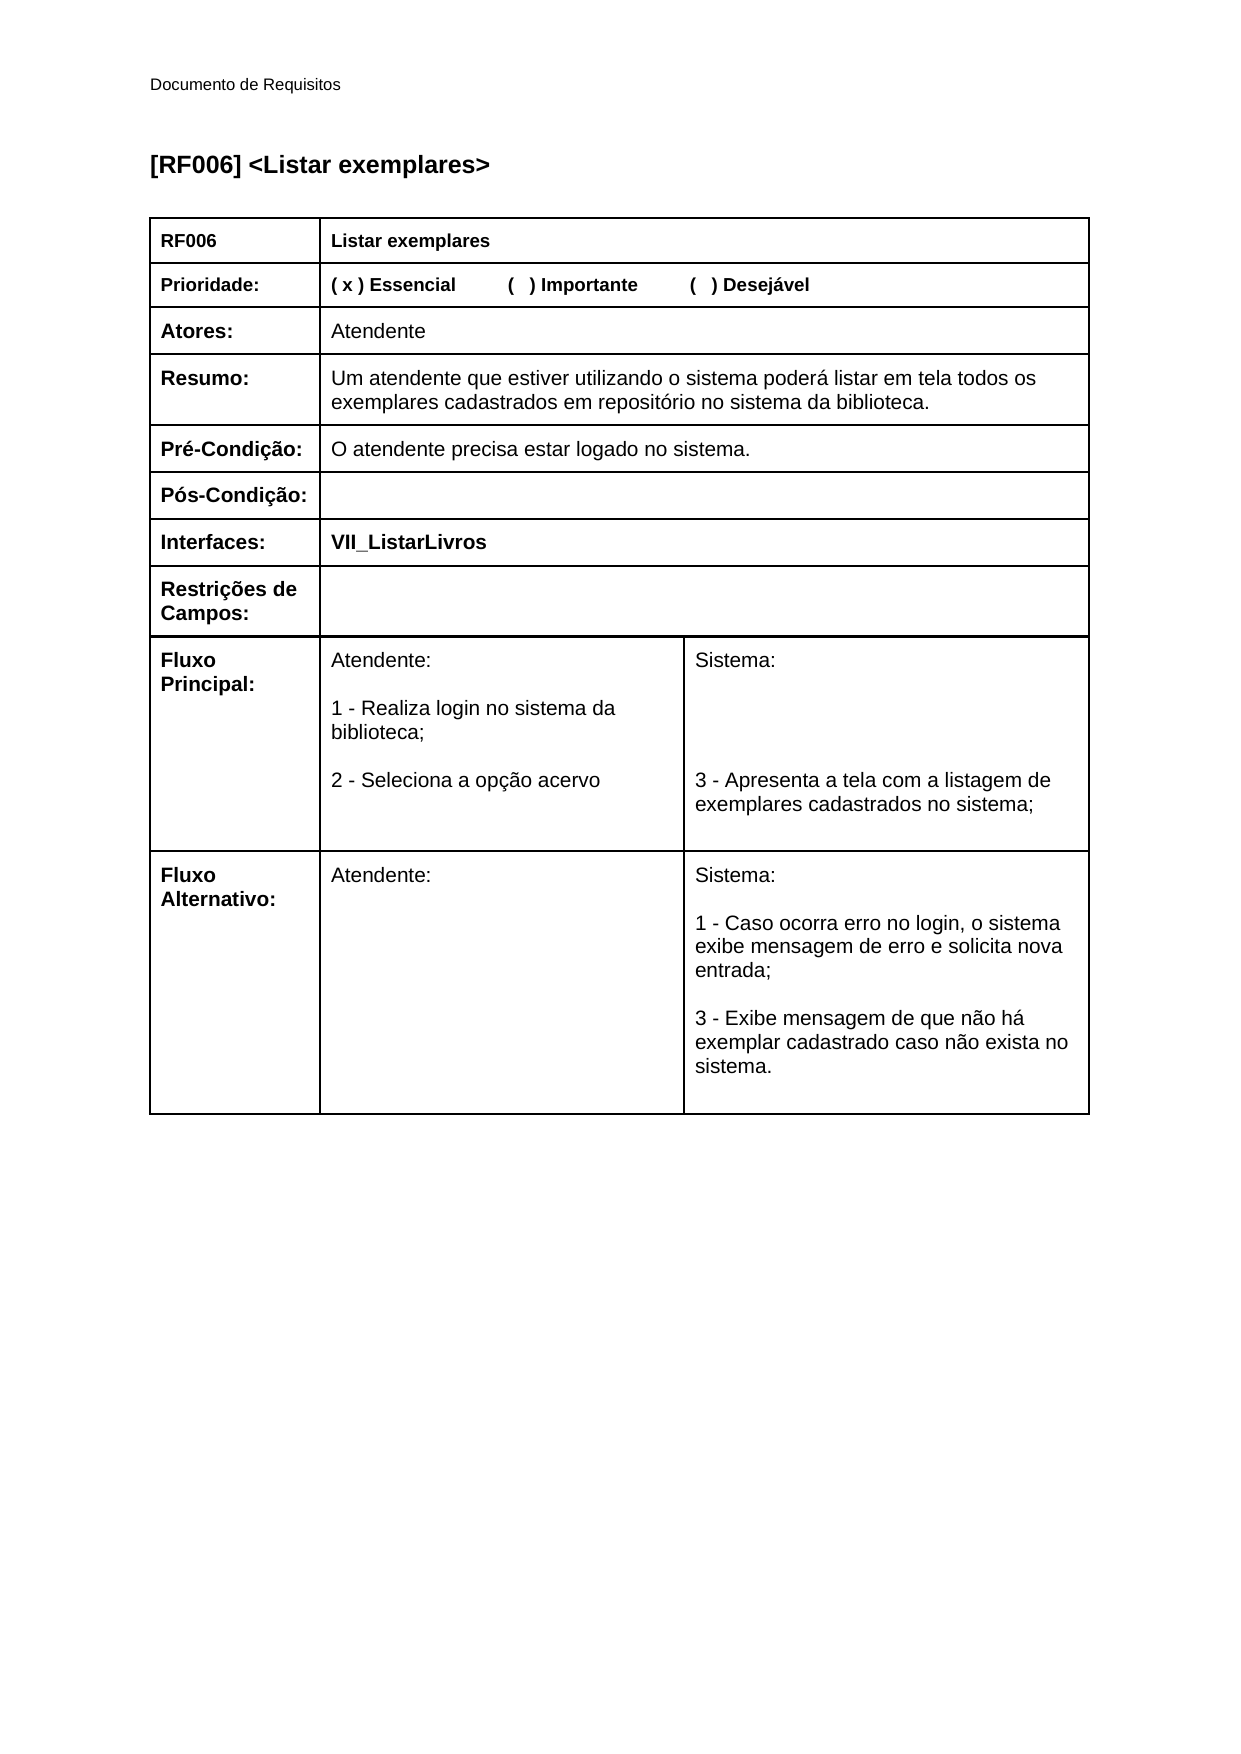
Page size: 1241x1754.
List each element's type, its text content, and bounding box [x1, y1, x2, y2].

table_cell VII_ListarLivros [321, 520, 1088, 564]
table_cell Fluxo Alternativo: [151, 852, 319, 1112]
table_cell Sistema: 3 - Apresenta a tela com a listagem de exemplares cadastrados no sistema; [685, 638, 1088, 850]
table_cell Atores: [151, 308, 319, 353]
table_cell Pré-Condição: [151, 426, 319, 471]
table_cell Interfaces: [151, 520, 319, 564]
subtitle [RF006] <Listar exemplares> [150, 150, 1090, 179]
table_cell [321, 567, 1088, 635]
table_cell Fluxo Principal: [151, 638, 319, 850]
table_cell O atendente precisa estar logado no sistema. [321, 426, 1088, 471]
table_cell Atendente [321, 308, 1088, 353]
table_cell Atendente: [321, 852, 683, 1112]
table_cell Pós-Condição: [151, 473, 319, 518]
table_cell Prioridade: [151, 264, 319, 306]
table_header Listar exemplares [321, 219, 1088, 262]
table_cell Um atendente que estiver utilizando o sistema poderá listar em tela todos os exemplares cadastrados em repositório no sistema da biblioteca. [321, 355, 1088, 424]
table_cell Sistema: 1 - Caso ocorra erro no login, o sistema exibe mensagem de erro e solicita nova entrada; 3 - Exibe mensagem de que não há exemplar cadastrado caso não exista no sistema. [685, 852, 1088, 1112]
table_cell ( x ) Essencial ( ) Importante ( ) Desejável [321, 264, 1088, 306]
table_cell Resumo: [151, 355, 319, 424]
table_header RF006 [151, 219, 319, 262]
table_cell Atendente: 1 - Realiza login no sistema da biblioteca; 2 - Seleciona a opção acervo [321, 638, 683, 850]
table_cell [321, 473, 1088, 518]
table_cell Restrições de Campos: [151, 567, 319, 635]
